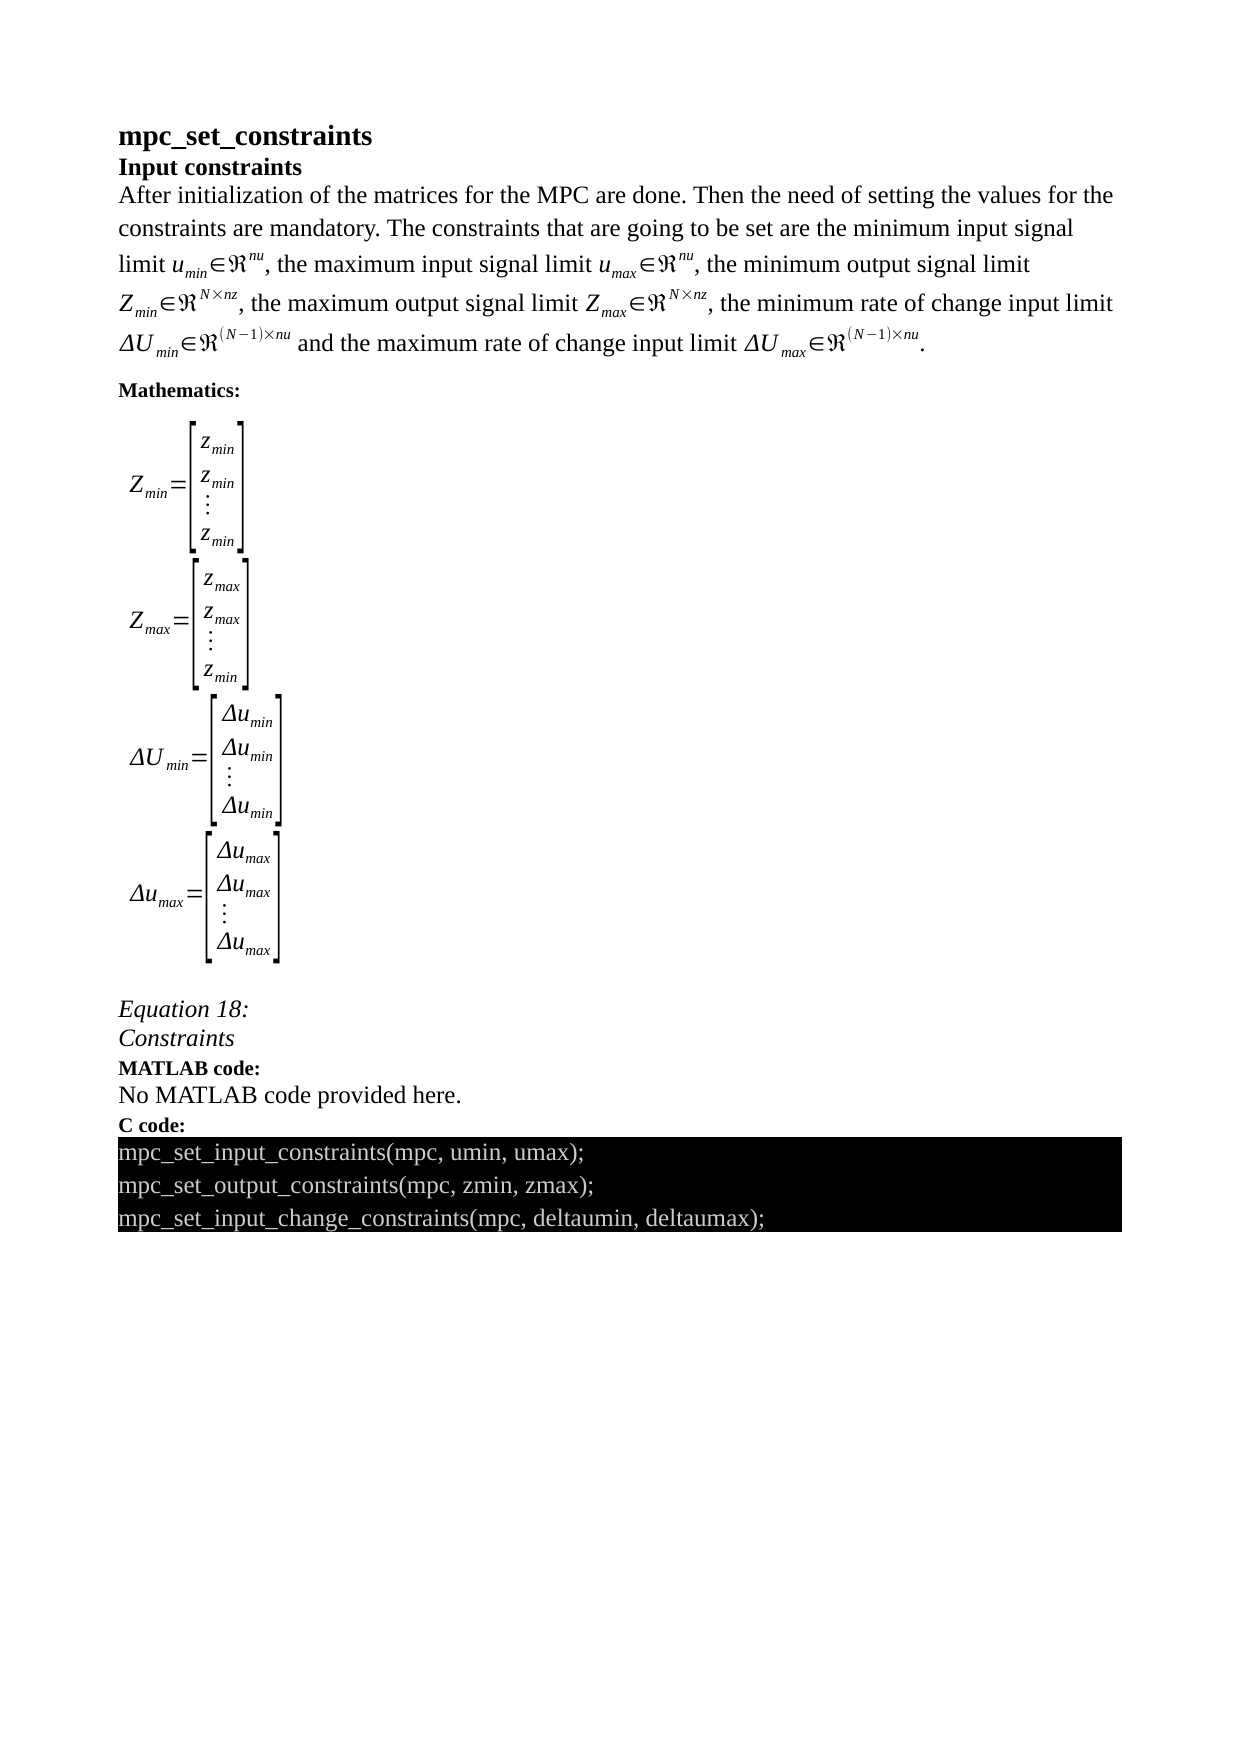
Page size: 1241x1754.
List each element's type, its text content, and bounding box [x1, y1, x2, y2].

subtitle C code: [118, 1113, 1122, 1137]
subtitle Mathematics: [118, 377, 1122, 402]
text Equation 18: Constraints [118, 420, 295, 1051]
text mpc_set_input_change_constraints(mpc, deltaumin, deltaumax); [118, 1203, 1122, 1232]
text After initialization of the matrices for the MPC are done. Then the need of setting the values for the constraints are mandatory. The constraints that are going to be set are the minimum input signal limit , the maximum input signal limit , the minimum output signal limit , the maximum output signal limit , the minimum rate of change input limit and the maximum rate of change input limit . [118, 180, 1122, 361]
text No MATLAB code provided here. [118, 1080, 1122, 1108]
subtitle mpc_set_constraints [118, 118, 1122, 152]
text mpc_set_output_constraints(mpc, zmin, zmax); [118, 1170, 1122, 1199]
subtitle Input constraints [118, 152, 1122, 180]
text mpc_set_input_constraints(mpc, umin, umax); [118, 1137, 1122, 1166]
subtitle MATLAB code: [118, 1056, 1122, 1080]
